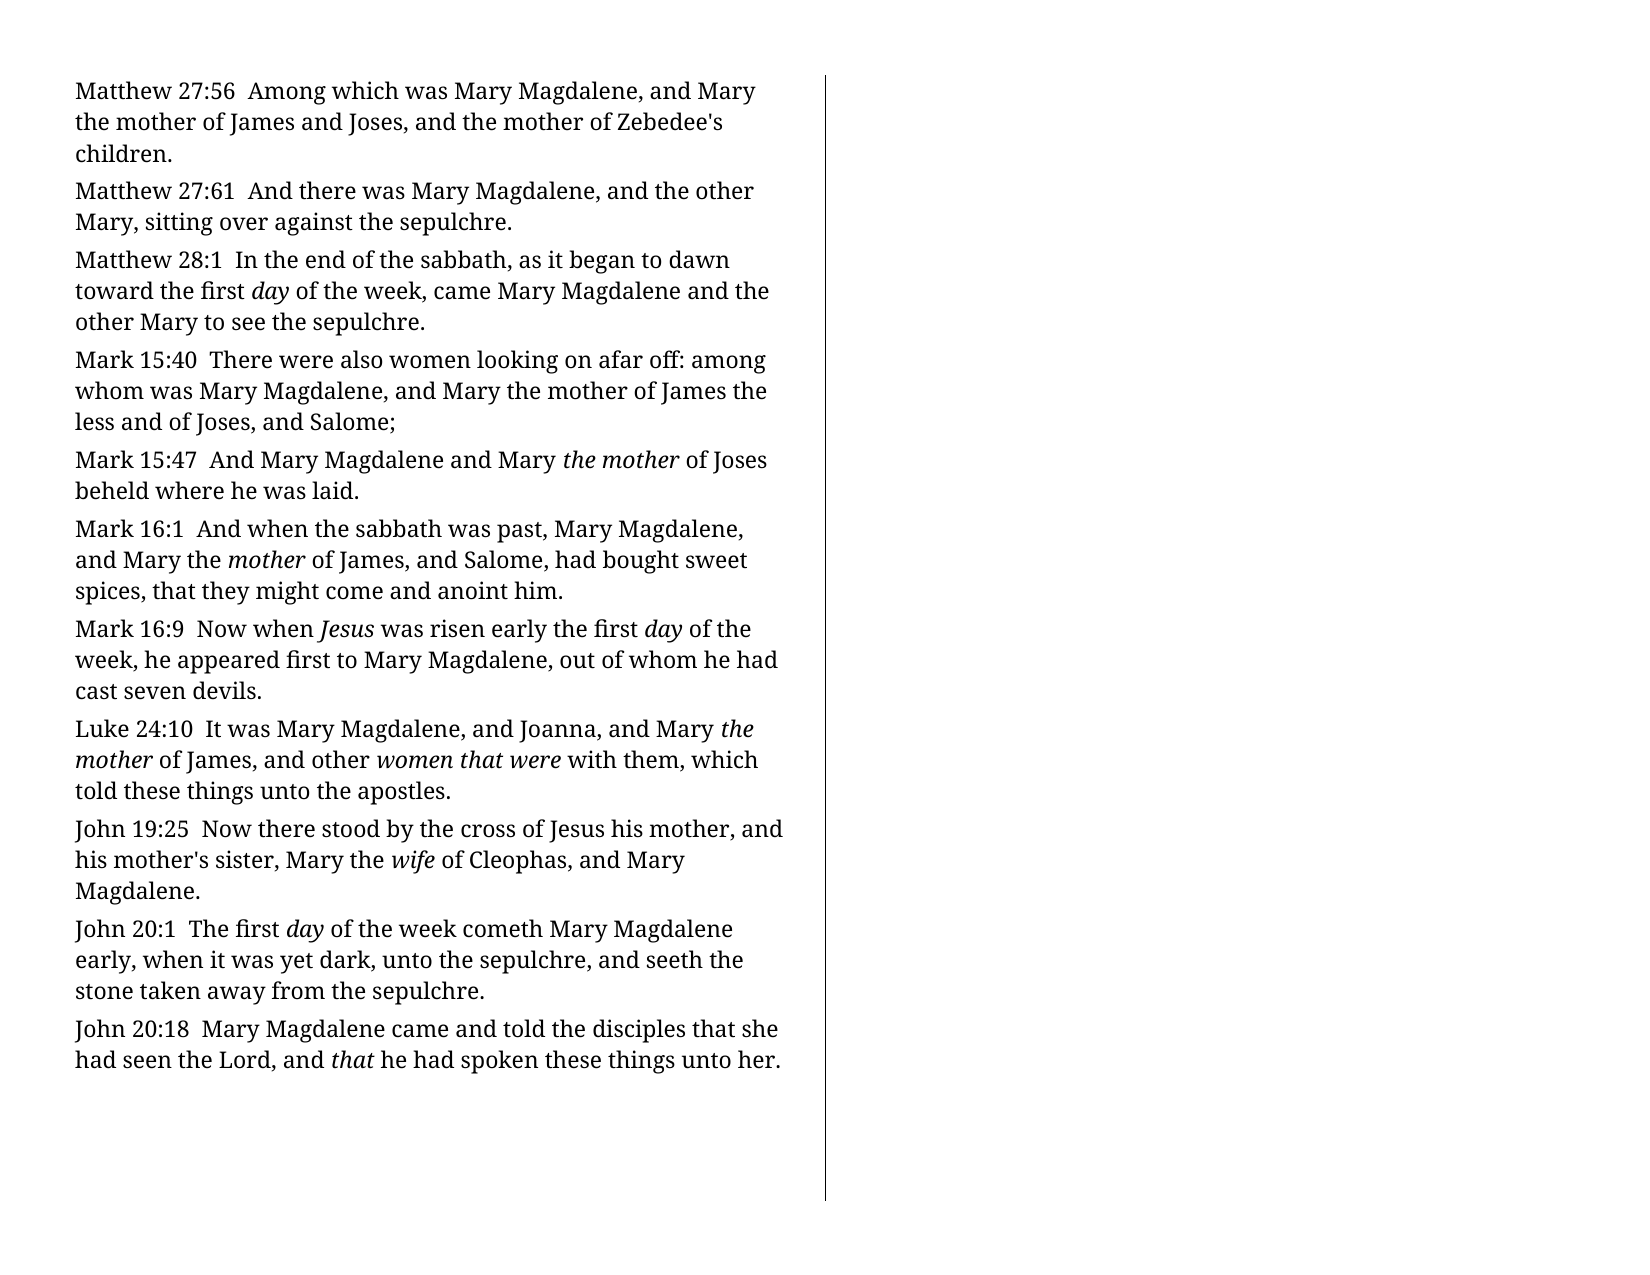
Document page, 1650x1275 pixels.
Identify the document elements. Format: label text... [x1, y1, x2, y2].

text Luke 24:10 It was Mary Magdalene, and Joanna, and Mary the mother of James, and other women that were with them, which told these things unto the apostles. [75, 712, 788, 806]
text Matthew 27:61 And there was Mary Magdalene, and the other Mary, sitting over against the sepulchre. [75, 175, 788, 237]
text Matthew 28:1 In the end of the sabbath, as it began to dawn toward the first day of the week, came Mary Magdalene and the other Mary to see the sepulchre. [75, 244, 788, 337]
text John 20:18 Mary Magdalene came and told the disciples that she had seen the Lord, and that he had spoken these things unto her. [75, 1012, 788, 1075]
text Mark 15:40 There were also women looking on afar off: among whom was Mary Magdalene, and Mary the mother of James the less and of Joses, and Salome; [75, 344, 788, 437]
text Mark 16:9 Now when Jesus was risen early the first day of the week, he appeared first to Mary Magdalene, out of whom he had cast seven devils. [75, 612, 788, 706]
text John 20:1 The first day of the week cometh Mary Magdalene early, when it was yet dark, unto the sepulchre, and seeth the stone taken away from the sepulchre. [75, 912, 788, 1006]
text John 19:25 Now there stood by the cross of Jesus his mother, and his mother's sister, Mary the wife of Cleophas, and Mary Magdalene. [75, 812, 788, 906]
text Mark 16:1 And when the sabbath was past, Mary Magdalene, and Mary the mother of James, and Salome, had bought sweet spices, that they might come and anoint him. [75, 512, 788, 606]
text Mark 15:47 And Mary Magdalene and Mary the mother of Joses beheld where he was laid. [75, 444, 788, 506]
text Matthew 27:56 Among which was Mary Magdalene, and Mary the mother of James and Joses, and the mother of Zebedee's children. [75, 75, 788, 169]
